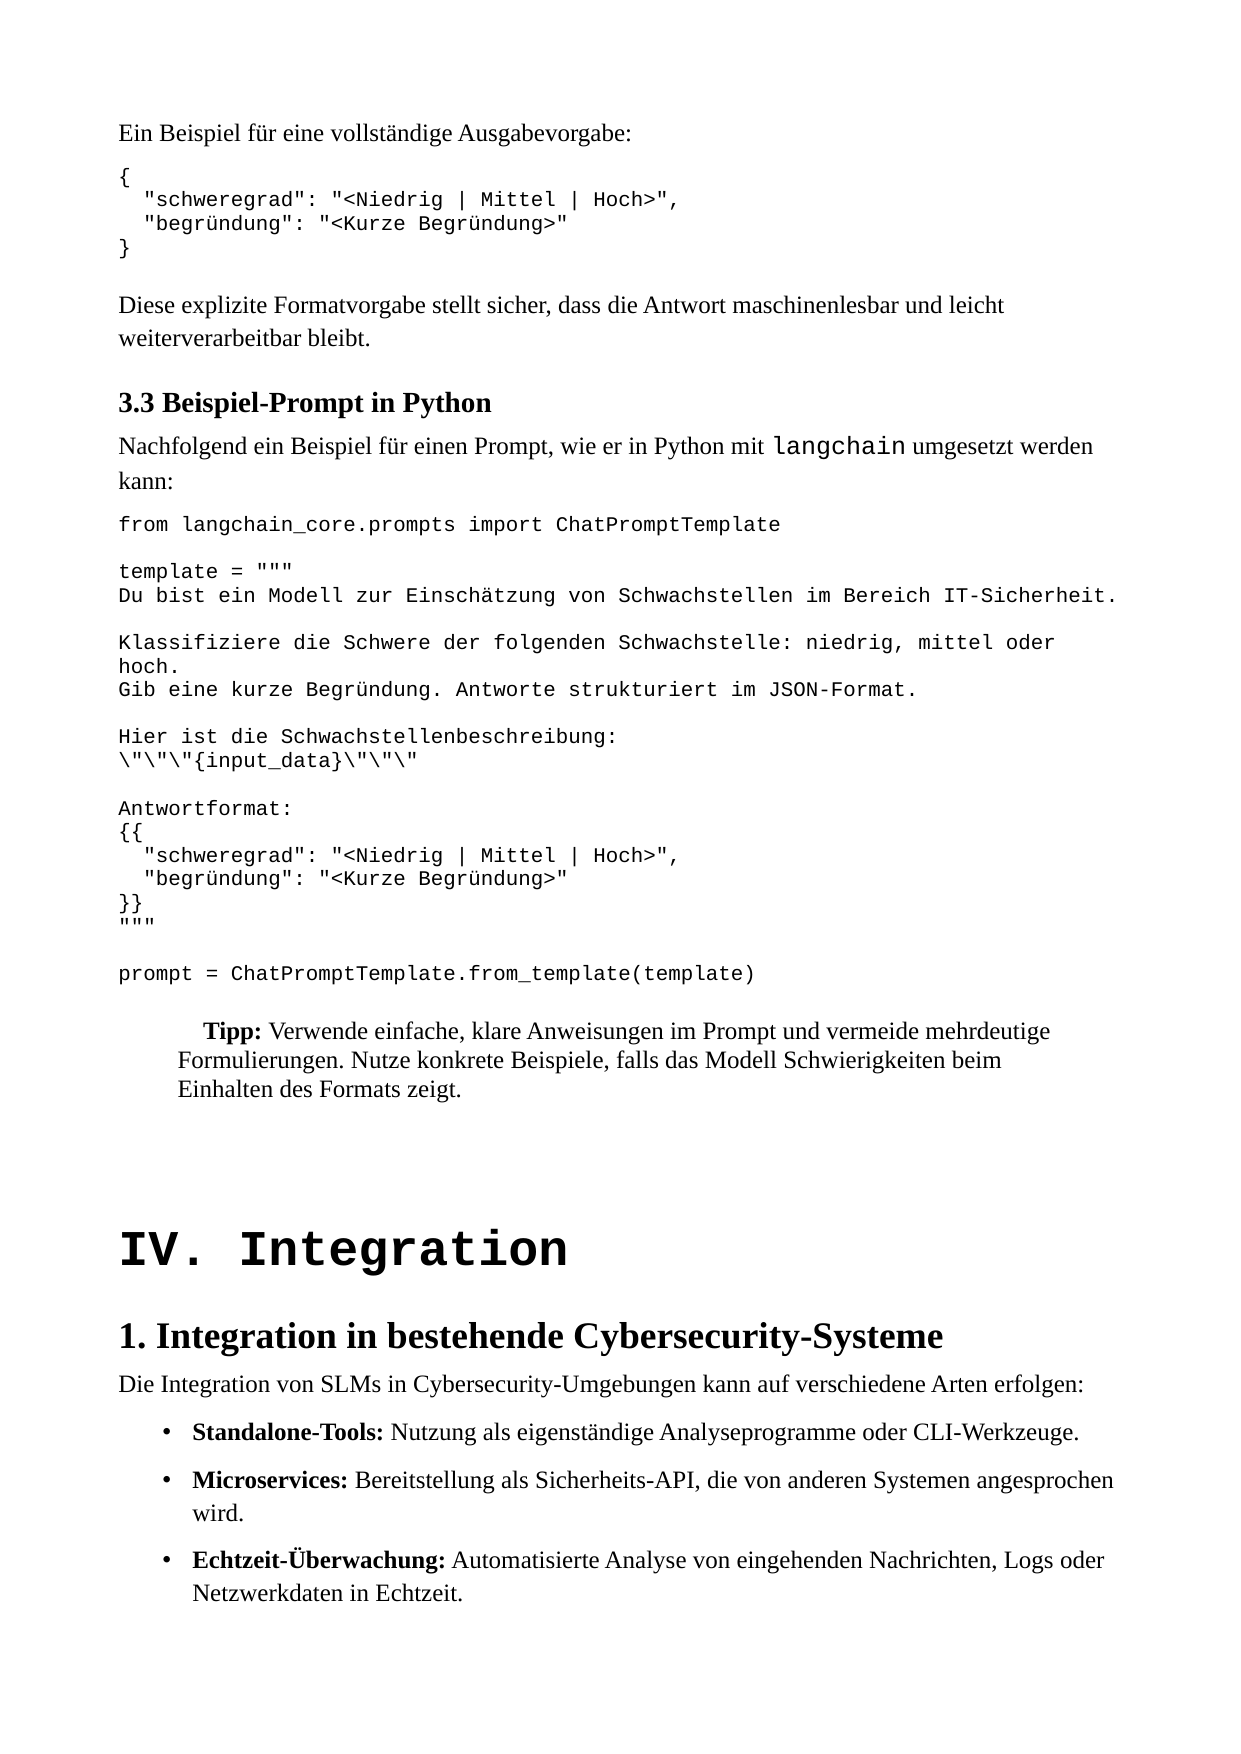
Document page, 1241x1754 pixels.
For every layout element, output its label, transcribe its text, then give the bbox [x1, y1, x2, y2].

text {{ [118, 821, 1122, 845]
list Microservices: Bereitstellung als Sicherheits-API, die von anderen Systemen angesprochen wird. [162, 1465, 1122, 1527]
text }} [118, 892, 1122, 916]
text Gib eine kurze Begründung. Antworte strukturiert im JSON-Format. [118, 679, 1122, 703]
text "schweregrad": "<Niedrig | Mittel | Hoch>", [118, 189, 1122, 213]
text prompt = ChatPromptTemplate.from_template(template) [118, 963, 1122, 987]
text """ [118, 916, 1122, 939]
subtitle 1. Integration in bestehende Cybersecurity-Systeme [118, 1314, 1122, 1357]
text template = """ [118, 561, 1122, 585]
text "begründung": "<Kurze Begründung>" [118, 213, 1122, 237]
text Klassifiziere die Schwere der folgenden Schwachstelle: niedrig, mittel oder hoch. [118, 632, 1122, 679]
text "begründung": "<Kurze Begründung>" [118, 868, 1122, 892]
text Nachfolgend ein Beispiel für einen Prompt, wie er in Python mit langchain umgesetzt werden kann: [118, 431, 1122, 495]
list Echtzeit-Überwachung: Automatisierte Analyse von eingehenden Nachrichten, Logs oder Netzwerkdaten in Echtzeit. [162, 1545, 1122, 1607]
text Die Integration von SLMs in Cybersecurity-Umgebungen kann auf verschiedene Arten erfolgen: [118, 1369, 1122, 1398]
subtitle IV. Integration [118, 1224, 1122, 1281]
text from langchain_core.prompts import ChatPromptTemplate [118, 514, 1122, 537]
text Antwortformat: [118, 797, 1122, 821]
text \"\"\"{input_data}\"\"\" [118, 750, 1122, 774]
text } [118, 237, 1122, 260]
text Ein Beispiel für eine vollständige Ausgabevorgabe: [118, 118, 1122, 147]
subtitle 3.3 Beispiel-Prompt in Python [118, 385, 1122, 418]
text "schweregrad": "<Niedrig | Mittel | Hoch>", [118, 845, 1122, 868]
text 💡 Tipp: Verwende einfache, klare Anweisungen im Prompt und vermeide mehrdeutige Formulierungen. Nutze konkrete Beispiele, falls das Modell Schwierigkeiten beim Einhalten des Formats zeigt. [177, 1016, 1063, 1102]
text { [118, 166, 1122, 189]
text Hier ist die Schwachstellenbeschreibung: [118, 727, 1122, 750]
list Standalone-Tools: Nutzung als eigenständige Analyseprogramme oder CLI-Werkzeuge. [162, 1417, 1122, 1446]
text Du bist ein Modell zur Einschätzung von Schwachstellen im Bereich IT-Sicherheit. [118, 585, 1122, 608]
text Diese explizite Formatvorgabe stellt sicher, dass die Antwort maschinenlesbar und leicht weiterverarbeitbar bleibt. [118, 290, 1122, 352]
